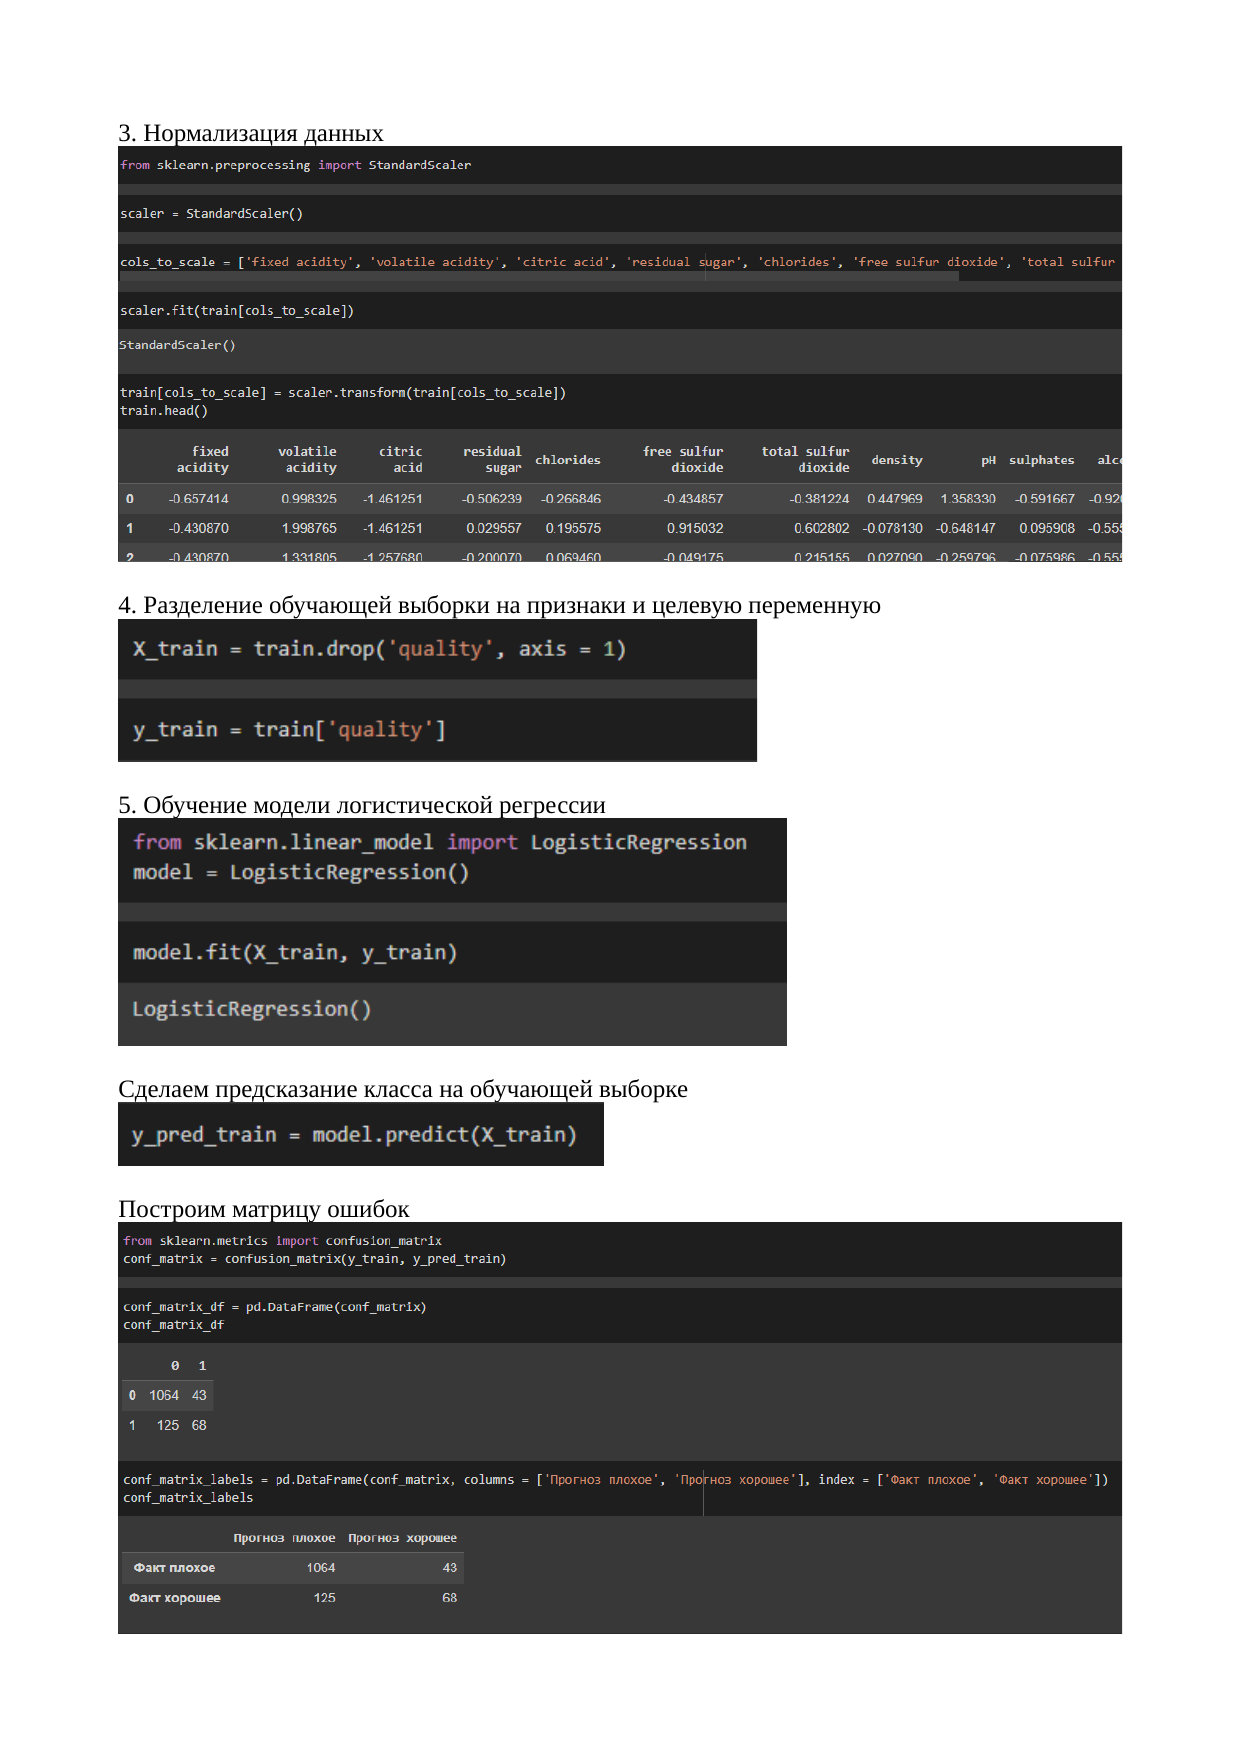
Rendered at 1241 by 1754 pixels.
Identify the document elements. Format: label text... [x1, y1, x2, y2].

text 3. Нормализация данных [118, 118, 1122, 146]
text Построим матрицу ошибок [118, 1194, 1122, 1222]
text 5. Обучение модели логистической регрессии [118, 790, 1122, 819]
text Сделаем предсказание класса на обучающей выборке [118, 1074, 1122, 1103]
text 4. Разделение обучающей выборки на признаки и целевую переменную [118, 590, 1122, 619]
